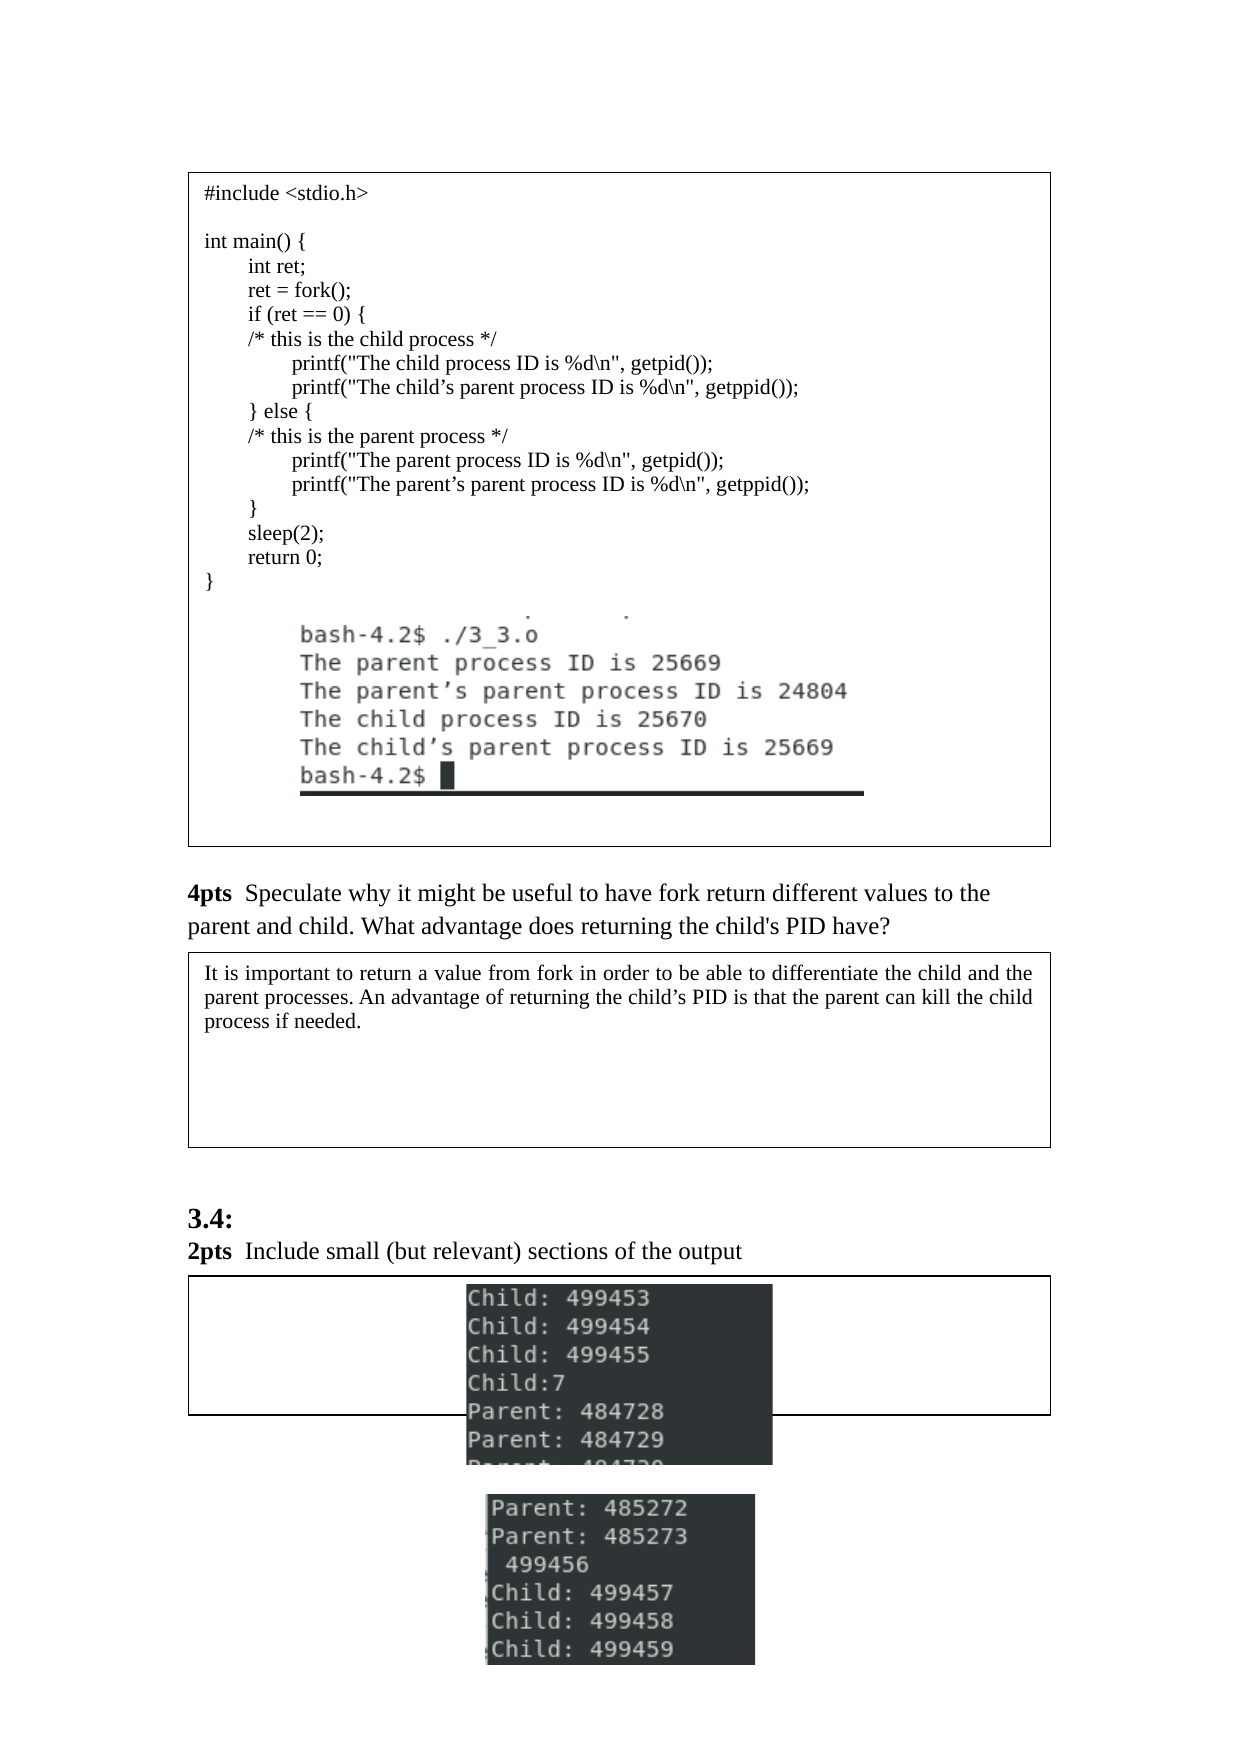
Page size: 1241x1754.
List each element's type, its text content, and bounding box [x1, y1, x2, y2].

text int main() { [204, 229, 1035, 254]
text /* this is the parent process */ [204, 423, 1035, 448]
text } [204, 496, 1035, 521]
picture [466, 1284, 773, 1465]
text sleep(2); [204, 521, 1035, 545]
text if (ret == 0) { [204, 302, 1035, 326]
text printf("The child process ID is %d\n", getpid()); [204, 351, 1035, 375]
text ret = fork(); [204, 278, 1035, 302]
text return 0; [204, 545, 1035, 569]
text printf("The child’s parent process ID is %d\n", getppid()); [204, 375, 1035, 399]
text 4pts Speculate why it might be useful to have fork return different values to the parent and child. What advantage does returning the child's PID have? [187, 162, 1053, 942]
picture [485, 1494, 756, 1665]
text printf("The parent’s parent process ID is %d\n", getppid()); [204, 472, 1035, 496]
text } [204, 569, 1035, 593]
text 2pts Include small (but relevant) sections of the output [187, 1234, 1053, 1267]
text It is important to return a value from fork in order to be able to differentiate the child and the parent processes. An advantage of returning the child’s PID is that the parent can kill the child process if needed. [204, 961, 1035, 1034]
text 3.4: [187, 1202, 1053, 1234]
picture [300, 616, 864, 796]
text #include <stdio.h> [204, 181, 1035, 205]
text int ret; [204, 254, 1035, 278]
text printf("The parent process ID is %d\n", getpid()); [204, 448, 1035, 472]
text } else { [204, 399, 1035, 423]
text /* this is the child process */ [204, 326, 1035, 351]
